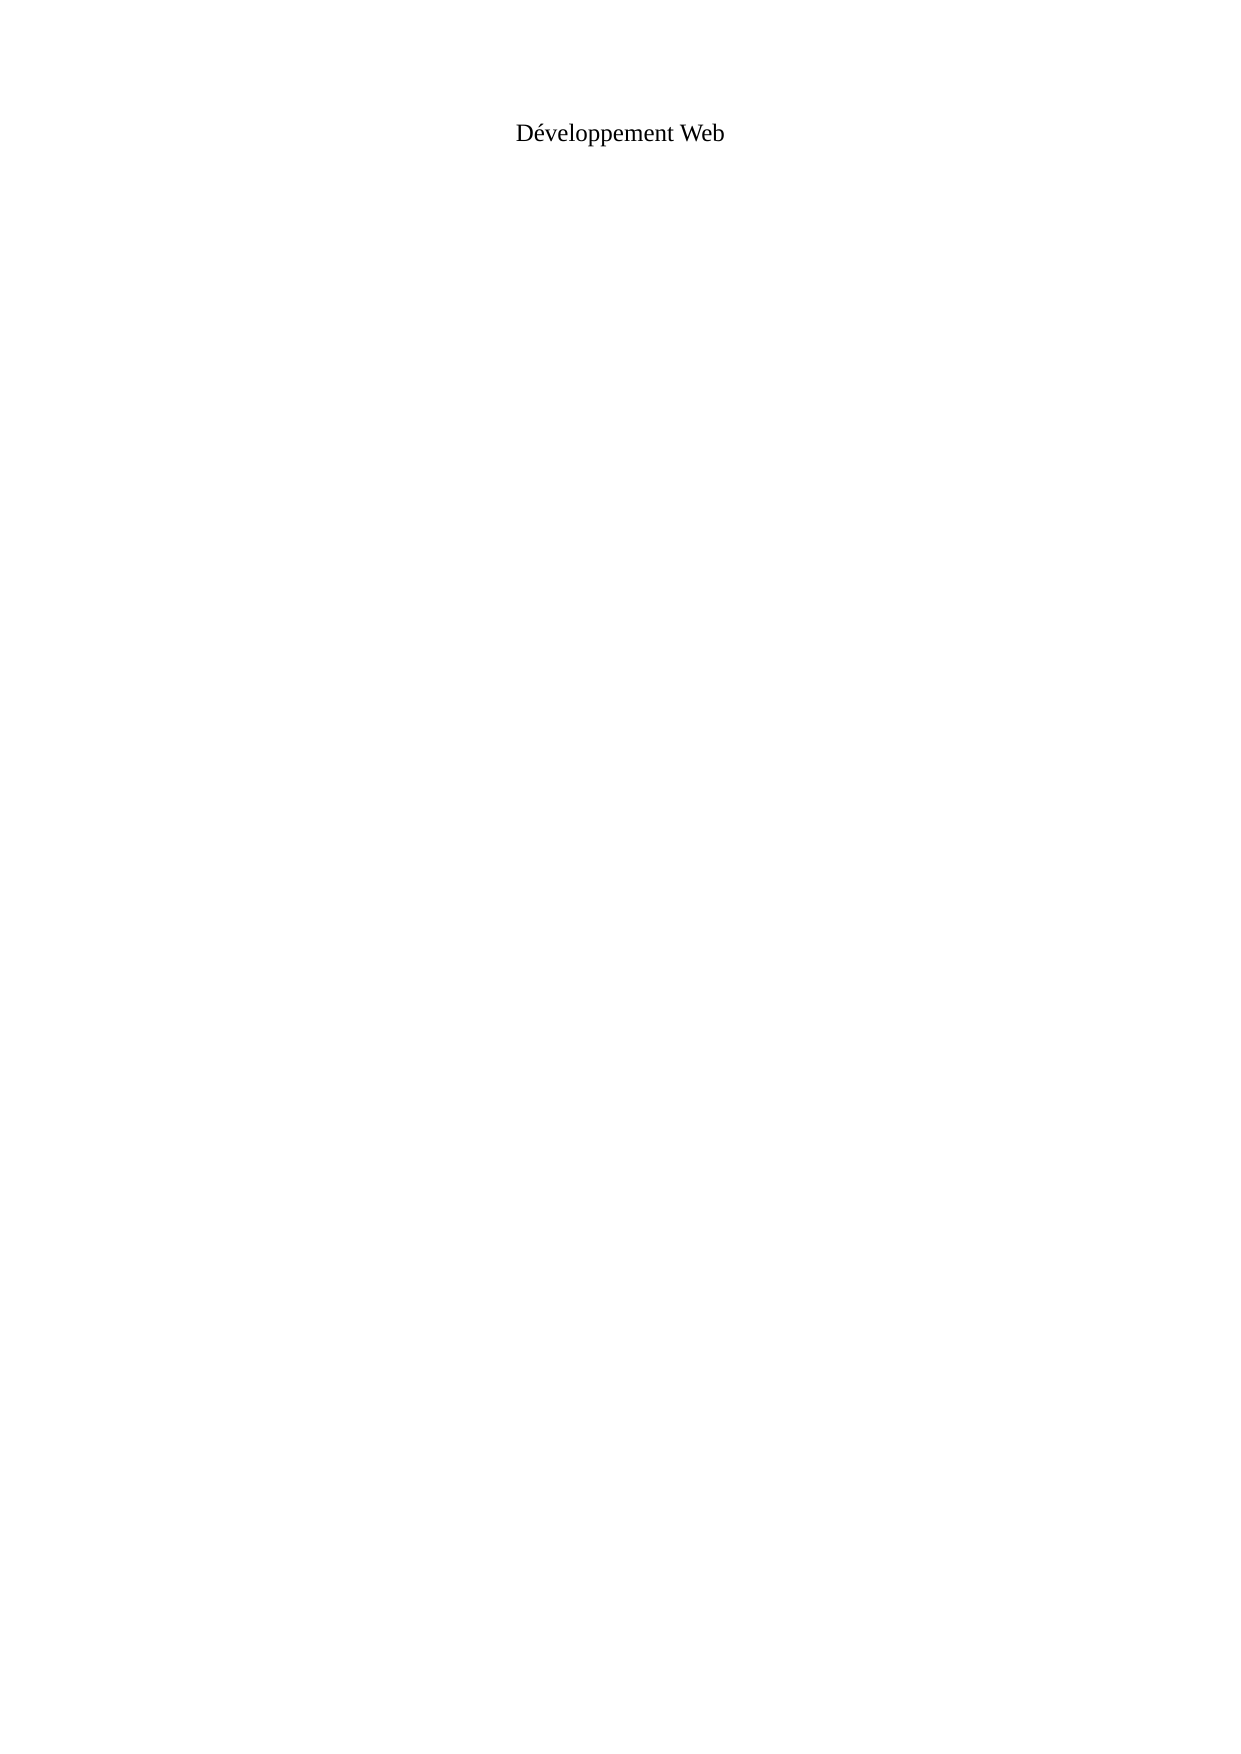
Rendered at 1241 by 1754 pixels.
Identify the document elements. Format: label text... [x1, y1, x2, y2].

text Développement Web [118, 118, 1122, 147]
